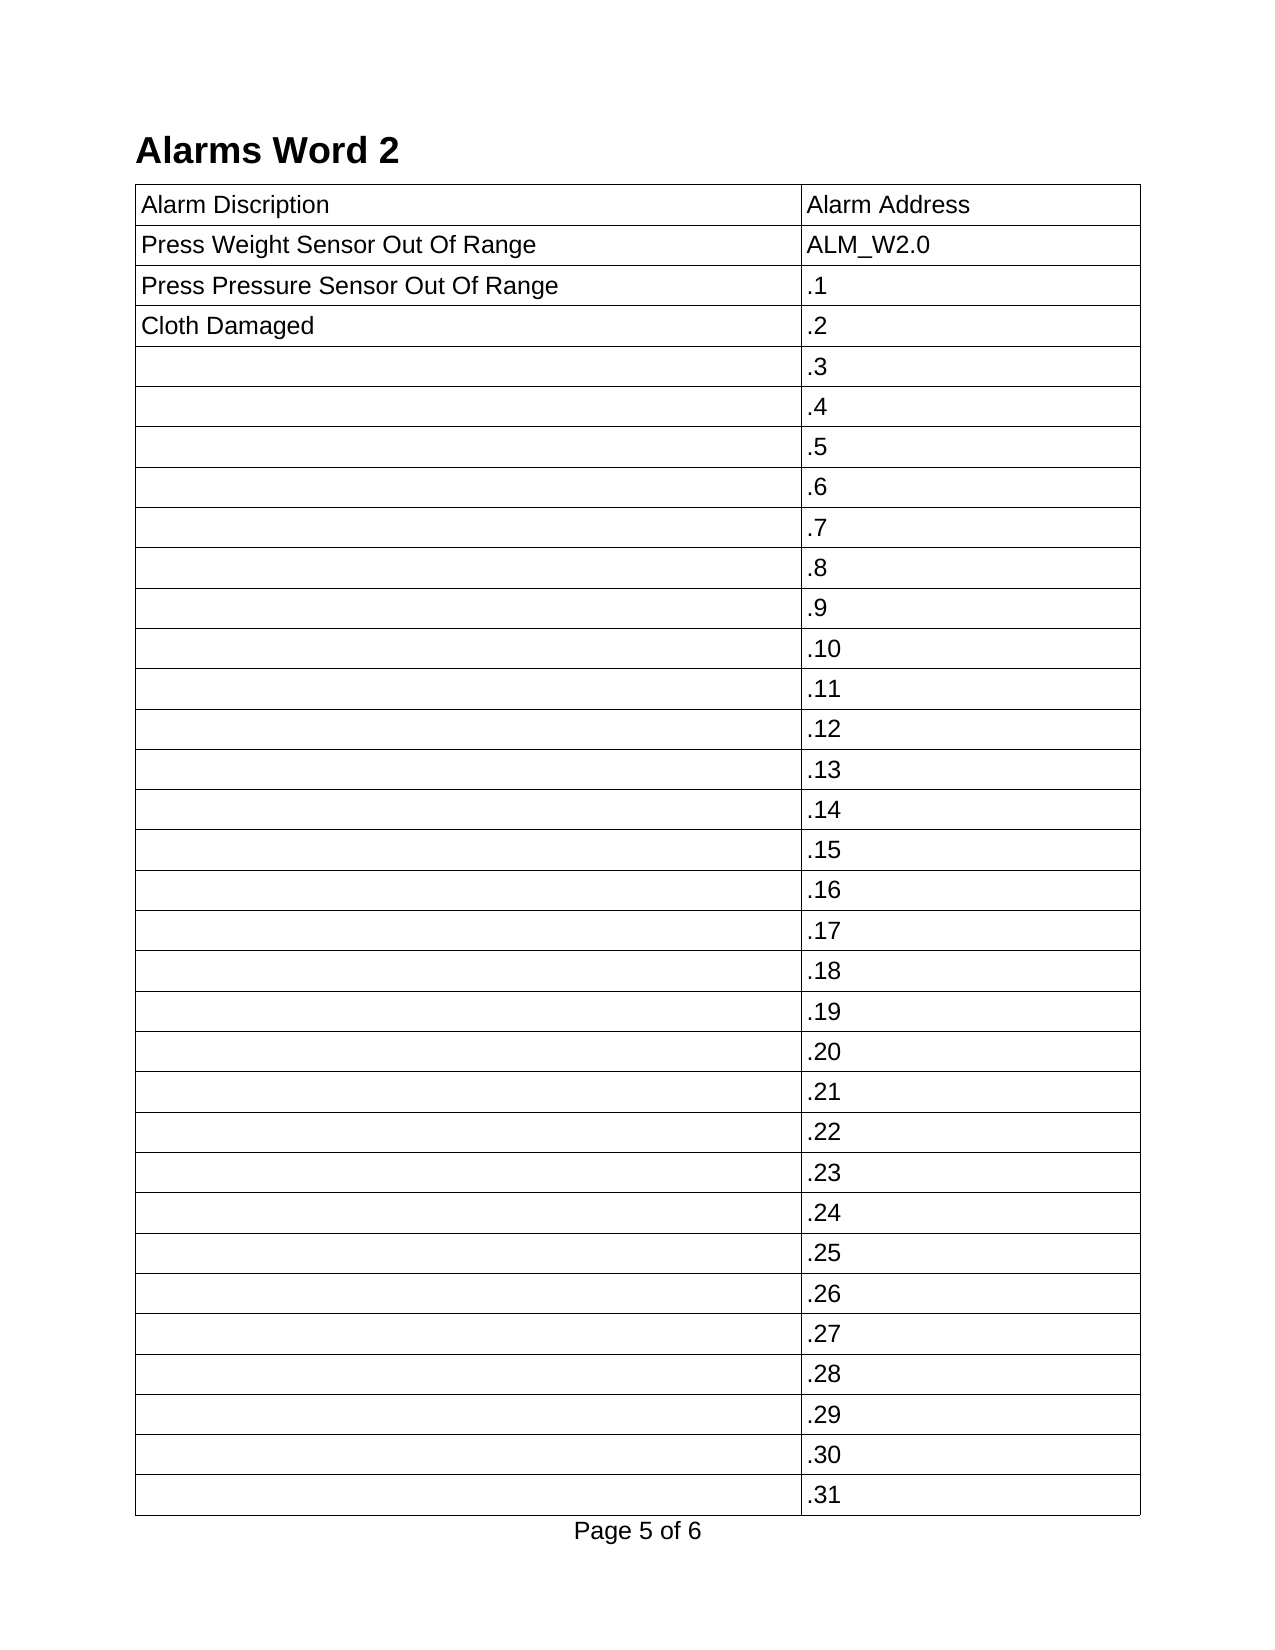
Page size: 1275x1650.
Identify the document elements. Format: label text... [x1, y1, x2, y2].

table_cell .13 [802, 750, 1140, 789]
subtitle Alarms Word 2 [135, 129, 1140, 172]
table_cell [136, 871, 801, 910]
table_cell .12 [802, 710, 1140, 749]
table_cell [136, 1153, 801, 1192]
table_cell .26 [802, 1274, 1140, 1313]
table_cell [136, 951, 801, 991]
table_cell [136, 347, 801, 386]
table_cell [136, 468, 801, 507]
table_cell [136, 911, 801, 950]
table_cell [136, 710, 801, 749]
table_cell [136, 830, 801, 870]
table_cell .3 [802, 347, 1140, 386]
table_cell .9 [802, 589, 1140, 628]
table_cell .25 [802, 1234, 1140, 1273]
table_cell .28 [802, 1355, 1140, 1394]
table_cell .10 [802, 629, 1140, 668]
table_cell .4 [802, 387, 1140, 426]
table_cell [136, 1314, 801, 1353]
table_cell .16 [802, 871, 1140, 910]
table_cell [136, 589, 801, 628]
table_cell ALM_W2.0 [802, 226, 1140, 265]
table_cell .31 [802, 1475, 1140, 1515]
table_cell .1 [802, 266, 1140, 305]
table_cell .17 [802, 911, 1140, 950]
table_header Alarm Discription [136, 185, 801, 225]
table_cell [136, 1435, 801, 1474]
table_cell .18 [802, 951, 1140, 991]
table_cell [136, 669, 801, 708]
table_cell Press Pressure Sensor Out Of Range [136, 266, 801, 305]
table_cell .7 [802, 508, 1140, 547]
table_cell [136, 1355, 801, 1394]
table_cell [136, 1113, 801, 1152]
table_cell [136, 387, 801, 426]
table_cell [136, 508, 801, 547]
table_cell .23 [802, 1153, 1140, 1192]
table_cell .22 [802, 1113, 1140, 1152]
table_cell .15 [802, 830, 1140, 870]
table_cell .2 [802, 306, 1140, 346]
table_cell [136, 548, 801, 587]
table_cell .5 [802, 427, 1140, 467]
table_cell [136, 1072, 801, 1112]
table_cell Cloth Damaged [136, 306, 801, 346]
table_cell [136, 790, 801, 829]
table_cell .14 [802, 790, 1140, 829]
table_cell .6 [802, 468, 1140, 507]
table_cell [136, 1274, 801, 1313]
table_cell .24 [802, 1193, 1140, 1232]
table_cell [136, 750, 801, 789]
table_cell [136, 629, 801, 668]
table_cell .21 [802, 1072, 1140, 1112]
table_cell Press Weight Sensor Out Of Range [136, 226, 801, 265]
table_cell [136, 992, 801, 1031]
table_cell [136, 427, 801, 467]
table_cell .11 [802, 669, 1140, 708]
table_cell .30 [802, 1435, 1140, 1474]
table_cell [136, 1032, 801, 1071]
table_cell .20 [802, 1032, 1140, 1071]
table_cell [136, 1193, 801, 1232]
table_header Alarm Address [802, 185, 1140, 225]
table_cell [136, 1234, 801, 1273]
table_cell [136, 1395, 801, 1434]
table_cell .27 [802, 1314, 1140, 1353]
table_cell .19 [802, 992, 1140, 1031]
table_cell .29 [802, 1395, 1140, 1434]
table_cell .8 [802, 548, 1140, 587]
table_cell [136, 1475, 801, 1515]
